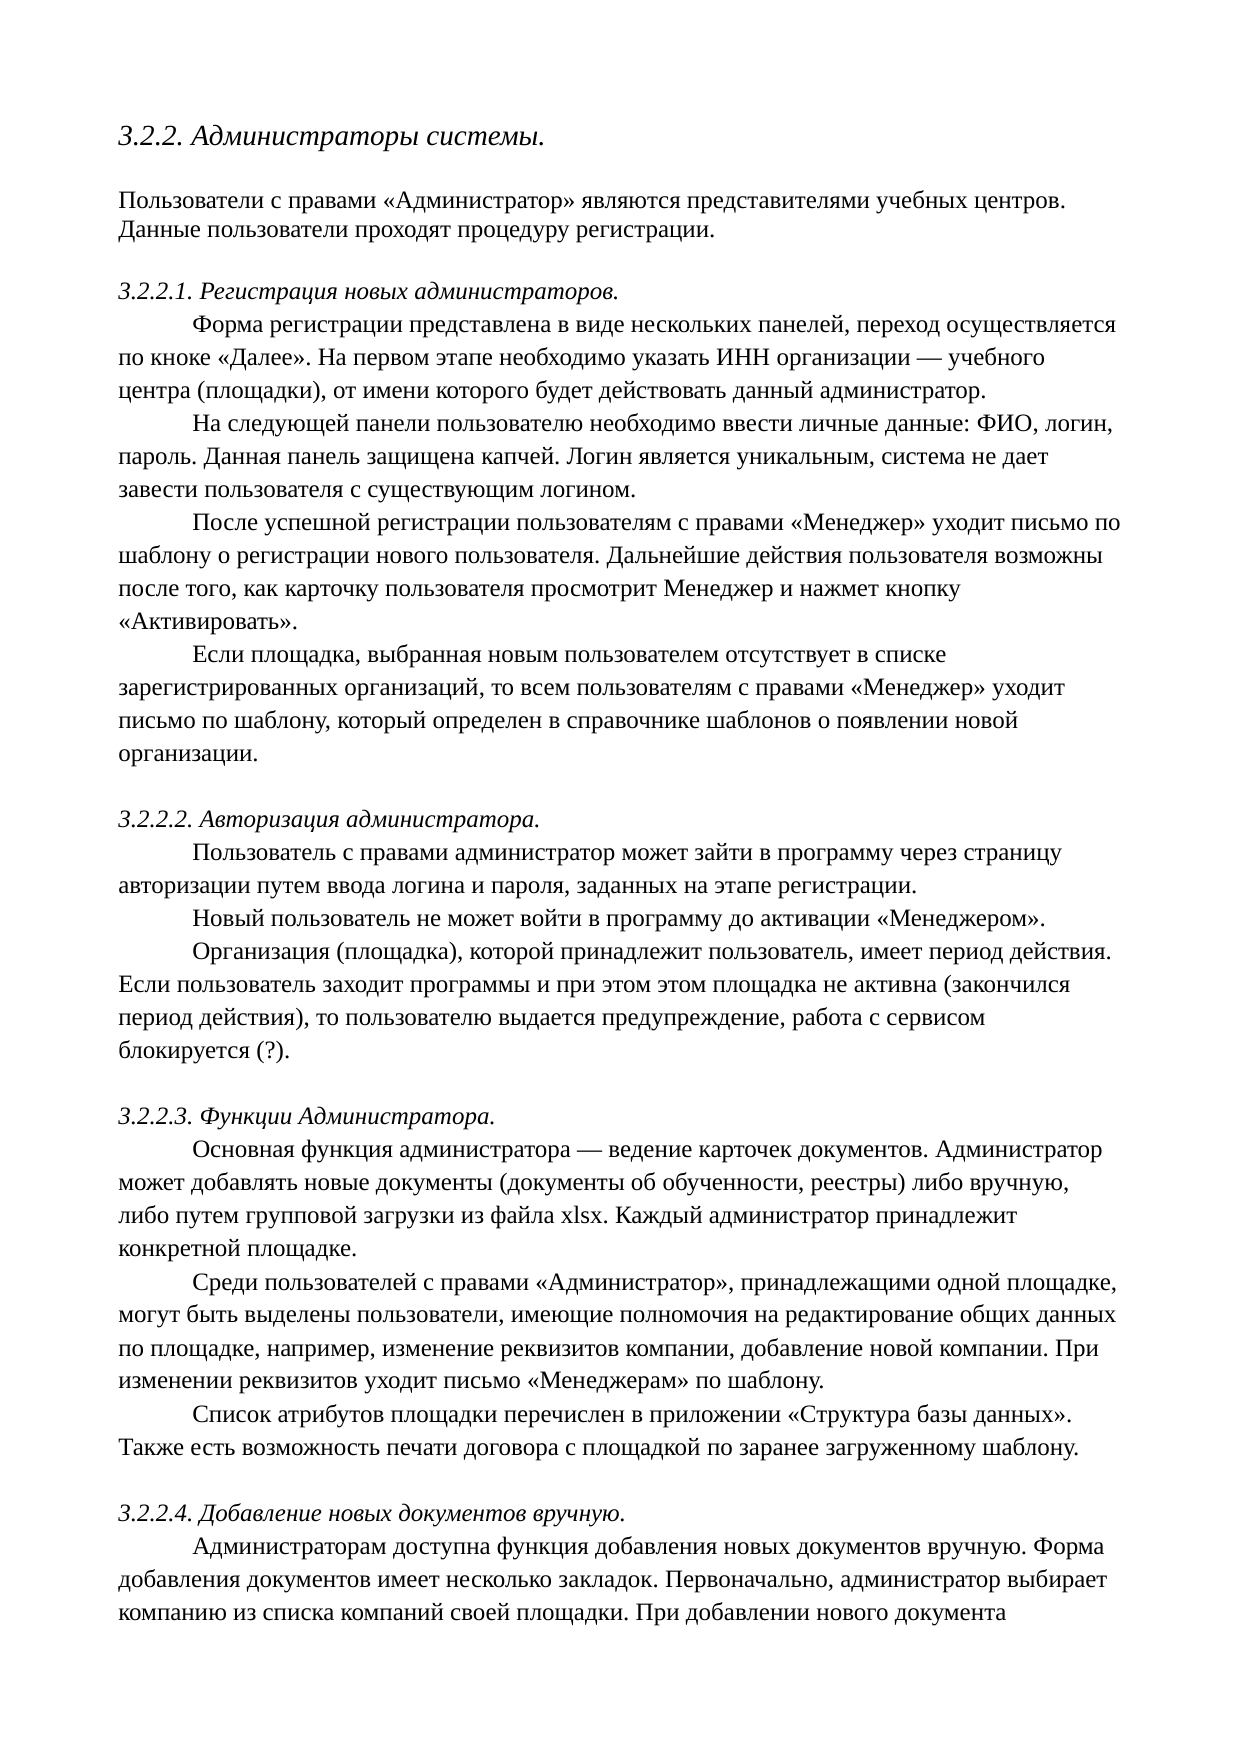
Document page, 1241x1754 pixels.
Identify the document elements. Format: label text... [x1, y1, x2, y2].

text 3.2.2.4. Добавление новых документов вручную. [118, 1498, 1122, 1526]
text 3.2.2.3. Функции Администратора. [118, 1101, 1122, 1130]
text После успешной регистрации пользователям с правами «Менеджер» уходит письмо по шаблону о регистрации нового пользователя. Дальнейшие действия пользователя возможны после того, как карточку пользователя просмотрит Менеджер и нажмет кнопку «Активировать». [118, 507, 1122, 635]
text Основная функция администратора — ведение карточек документов. Администратор может добавлять новые документы (документы об обученности, реестры) либо вручную, либо путем групповой загрузки из файла xlsx. Каждый администратор принадлежит конкретной площадке. [118, 1134, 1122, 1262]
text Новый пользователь не может войти в программу до активации «Менеджером». [118, 903, 1122, 932]
text Среди пользователей с правами «Администратор», принадлежащими одной площадке, могут быть выделены пользователи, имеющие полномочия на редактирование общих данных по площадке, например, изменение реквизитов компании, добавление новой компании. При изменении реквизитов уходит письмо «Менеджерам» по шаблону. [118, 1267, 1122, 1394]
text 3.2.2.1. Регистрация новых администраторов. [118, 276, 1122, 305]
text На следующей панели пользователю необходимо ввести личные данные: ФИО, логин, пароль. Данная панель защищена капчей. Логин является уникальным, система не дает завести пользователя с существующим логином. [118, 408, 1122, 503]
text 3.2.2. Администраторы системы. [118, 118, 1122, 152]
text Пользователь с правами администратор может зайти в программу через страницу авторизации путем ввода логина и пароля, заданных на этапе регистрации. [118, 837, 1122, 899]
text Форма регистрации представлена в виде нескольких панелей, переход осуществляется по кноке «Далее». На первом этапе необходимо указать ИНН организации — учебного центра (площадки), от имени которого будет действовать данный администратор. [118, 309, 1122, 404]
text Администраторам доступна функция добавления новых документов вручную. Форма добавления документов имеет несколько закладок. Первоначально, администратор выбирает компанию из списка компаний своей площадки. При добавлении нового документа [118, 1531, 1122, 1626]
subtitle Пользователи с правами «Администратор» являются представителями учебных центров. Данные пользователи проходят процедуру регистрации. [118, 185, 1122, 243]
text Список атрибутов площадки перечислен в приложении «Структура базы данных». Также есть возможность печати договора с площадкой по заранее загруженному шаблону. [118, 1399, 1122, 1460]
text Организация (площадка), которой принадлежит пользователь, имеет период действия. Если пользователь заходит программы и при этом этом площадка не активна (закончился период действия), то пользователю выдается предупреждение, работа с сервисом блокируется (?). [118, 936, 1122, 1064]
text Если площадка, выбранная новым пользователем отсутствует в списке зарегистрированных организаций, то всем пользователям с правами «Менеджер» уходит письмо по шаблону, который определен в справочнике шаблонов о появлении новой организации. [118, 639, 1122, 767]
text 3.2.2.2. Авторизация администратора. [118, 804, 1122, 833]
